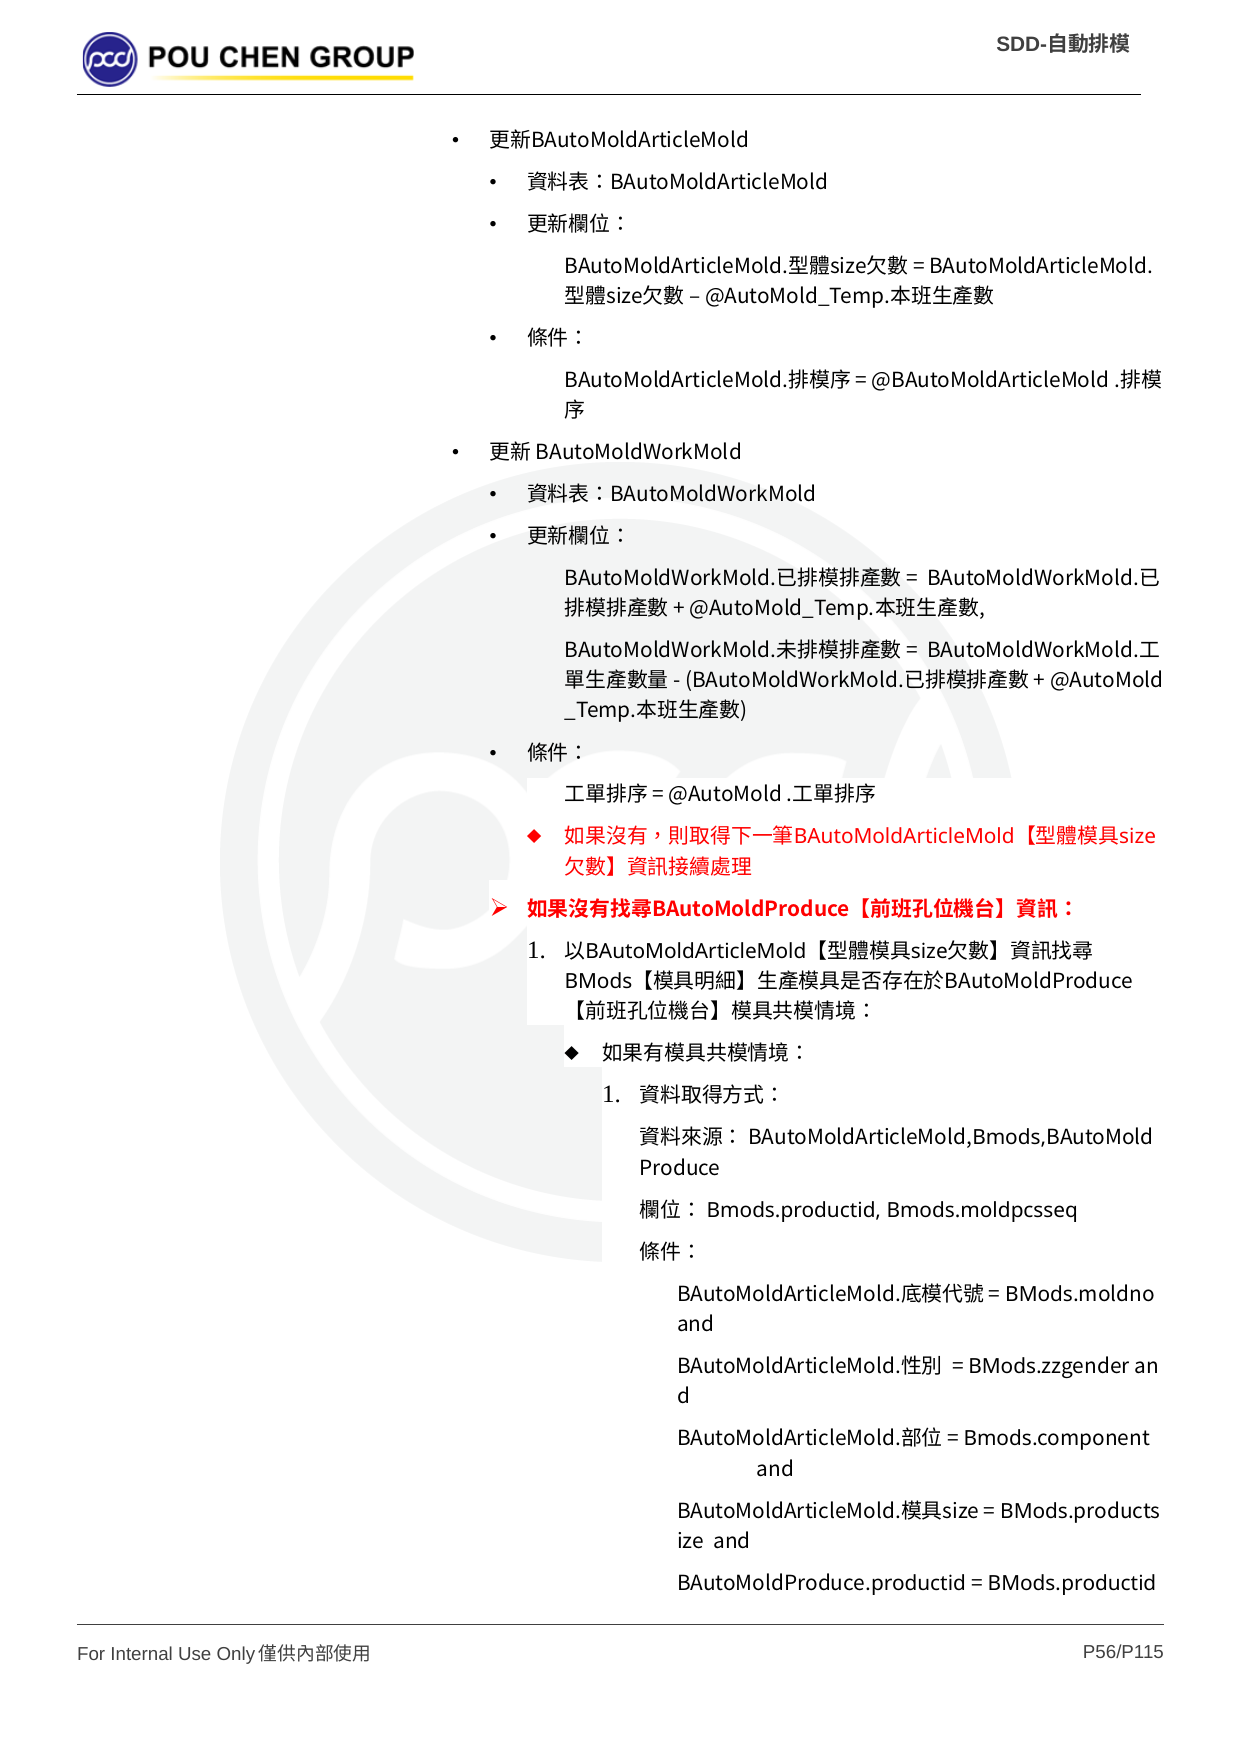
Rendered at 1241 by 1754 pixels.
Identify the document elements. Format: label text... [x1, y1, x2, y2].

list BAutoMoldArticleMold.部位 = Bmods.component and [639, 1422, 1163, 1482]
list 資料取得方式： [602, 1079, 1163, 1109]
list 工單排序 = @AutoMold .工單排序 [527, 778, 1163, 808]
list 欄位： Bmods.productid, Bmods.moldpcsseq [602, 1193, 1163, 1223]
list BAutoMoldWorkMold.未排模排產數 = BAutoMoldWorkMold.工單生產數量 - (BAutoMoldWorkMold.已排模排產數 + @AutoMold_Temp.本班生產數) [527, 633, 1163, 724]
list 如果沒有找尋BAutoMoldProduce【前班孔位機台】資訊： [489, 892, 1163, 922]
list BAutoMoldProduce.productid = BMods.productid [639, 1566, 1163, 1596]
list 更新欄位： [489, 207, 1163, 237]
list 更新 BAutoMoldWorkMold [452, 435, 1163, 465]
list 條件： [489, 321, 1163, 351]
list 以BAutoMoldArticleMold【型體模具size欠數】資訊找尋BMods【模具明細】生產模具是否存在於BAutoMoldProduce【前班孔位機台】模具共模情境： [527, 934, 1163, 1025]
list 如果沒有，則取得下一筆BAutoMoldArticleMold【型體模具size欠數】資訊接續處理 [527, 820, 1163, 880]
list 更新BAutoMoldArticleMold [452, 123, 1163, 153]
list 更新欄位： [489, 519, 1163, 549]
list 資料來源： BAutoMoldArticleMold,Bmods,BAutoMoldProduce [602, 1121, 1163, 1181]
list BAutoMoldArticleMold.排模序 = @BAutoMoldArticleMold .排模序 [527, 363, 1163, 423]
list BAutoMoldArticleMold.性別 = BMods.zzgender and [639, 1349, 1163, 1410]
list 條件： [602, 1235, 1163, 1265]
picture [82, 32, 414, 87]
list BAutoMoldWorkMold.已排模排產數 = BAutoMoldWorkMold.已排模排產數 + @AutoMold_Temp.本班生產數, [527, 561, 1163, 622]
list 資料表：BAutoMoldWorkMold [489, 477, 1163, 507]
list BAutoMoldArticleMold.型體size欠數 = BAutoMoldArticleMold.型體size欠數 – @AutoMold_Temp.本班生產數 [527, 249, 1163, 309]
picture [220, 462, 1021, 1263]
list BAutoMoldArticleMold.模具size = BMods.productsize and [639, 1494, 1163, 1554]
list 資料表：BAutoMoldArticleMold [489, 165, 1163, 195]
list BAutoMoldArticleMold.底模代號 = BMods.moldno and [639, 1277, 1163, 1337]
list 如果有模具共模情境： [564, 1037, 1163, 1067]
list 條件： [489, 736, 1163, 766]
